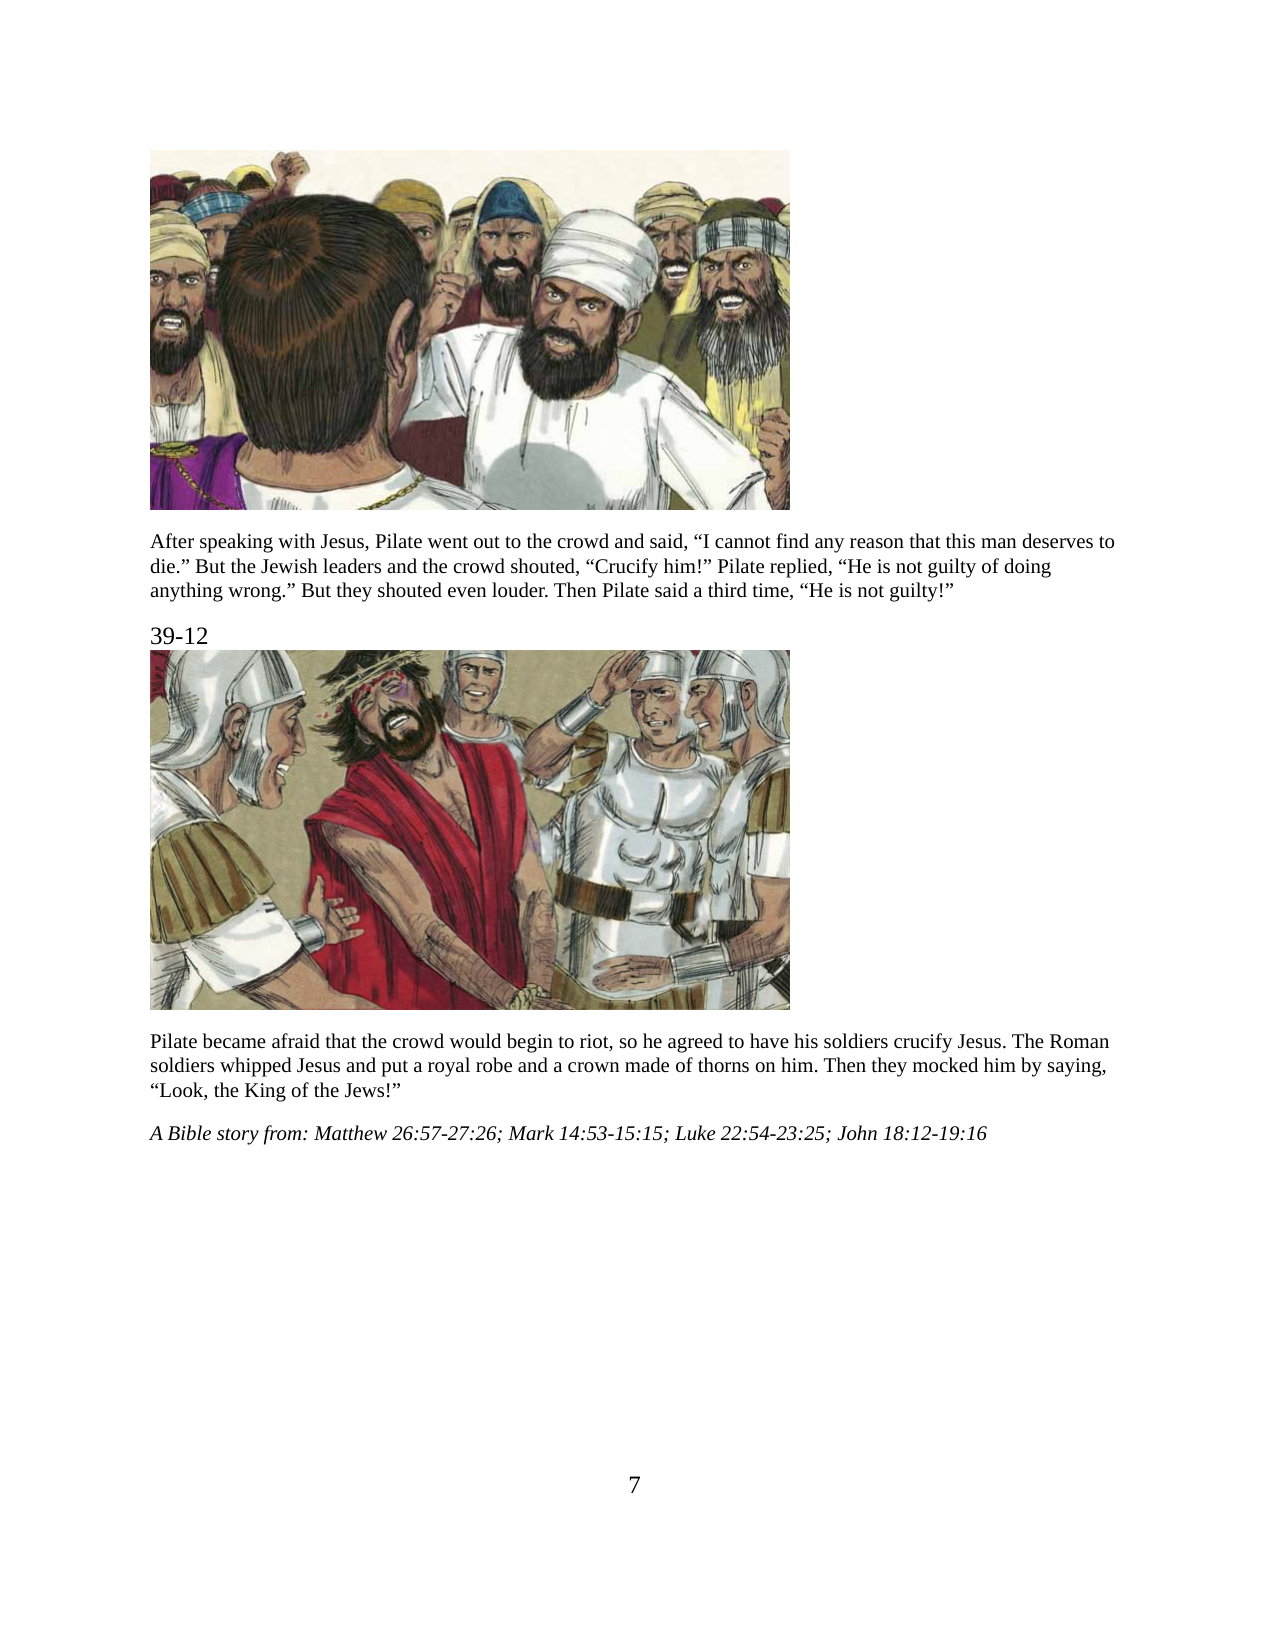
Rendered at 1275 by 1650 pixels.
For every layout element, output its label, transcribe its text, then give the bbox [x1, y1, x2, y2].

subtitle 39-12 [150, 621, 1125, 650]
text Pilate became afraid that the crowd would begin to riot, so he agreed to have his soldiers crucify Jesus. The Roman soldiers whipped Jesus and put a royal robe and a crown made of thorns on him. Then they mocked him by saying, “Look, the King of the Jews!” [150, 1029, 1125, 1102]
text After speaking with Jesus, Pilate went out to the crowd and said, “I cannot find any reason that this man deserves to die.” But the Jewish leaders and the crowd shouted, “Crucify him!” Pilate replied, “He is not guilty of doing anything wrong.” But they shouted even louder. Then Pilate said a third time, “He is not guilty!” [150, 529, 1125, 602]
picture [150, 650, 790, 1010]
text A Bible story from: Matthew 26:57-27:26; Mark 14:53-15:15; Luke 22:54-23:25; John 18:12-19:16 [150, 1121, 1125, 1145]
picture [150, 150, 790, 510]
